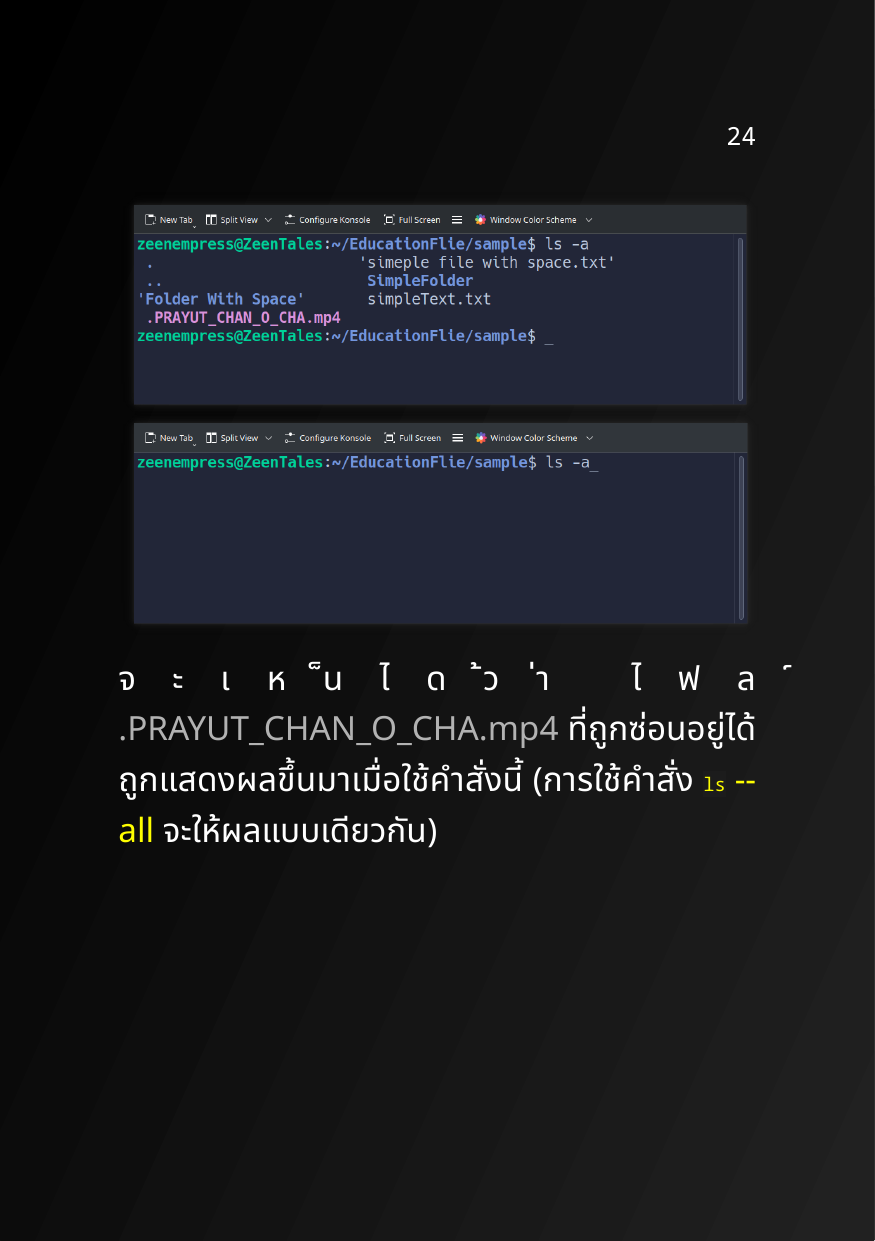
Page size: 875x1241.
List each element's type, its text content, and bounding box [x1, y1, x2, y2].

picture [121, 192, 760, 636]
text จะเห็นได้ว่า ไฟล์ .PRAYUT_CHAN_O_CHA.mp4 ที่ถูกซ่อนอยู่ได้ถูกแสดงผลขึ้นมาเมื่อใช้คำสั่งนี้ (การใช้คำสั่ง ls --all จะให้ผลแบบเดียวกัน) [118, 182, 756, 857]
